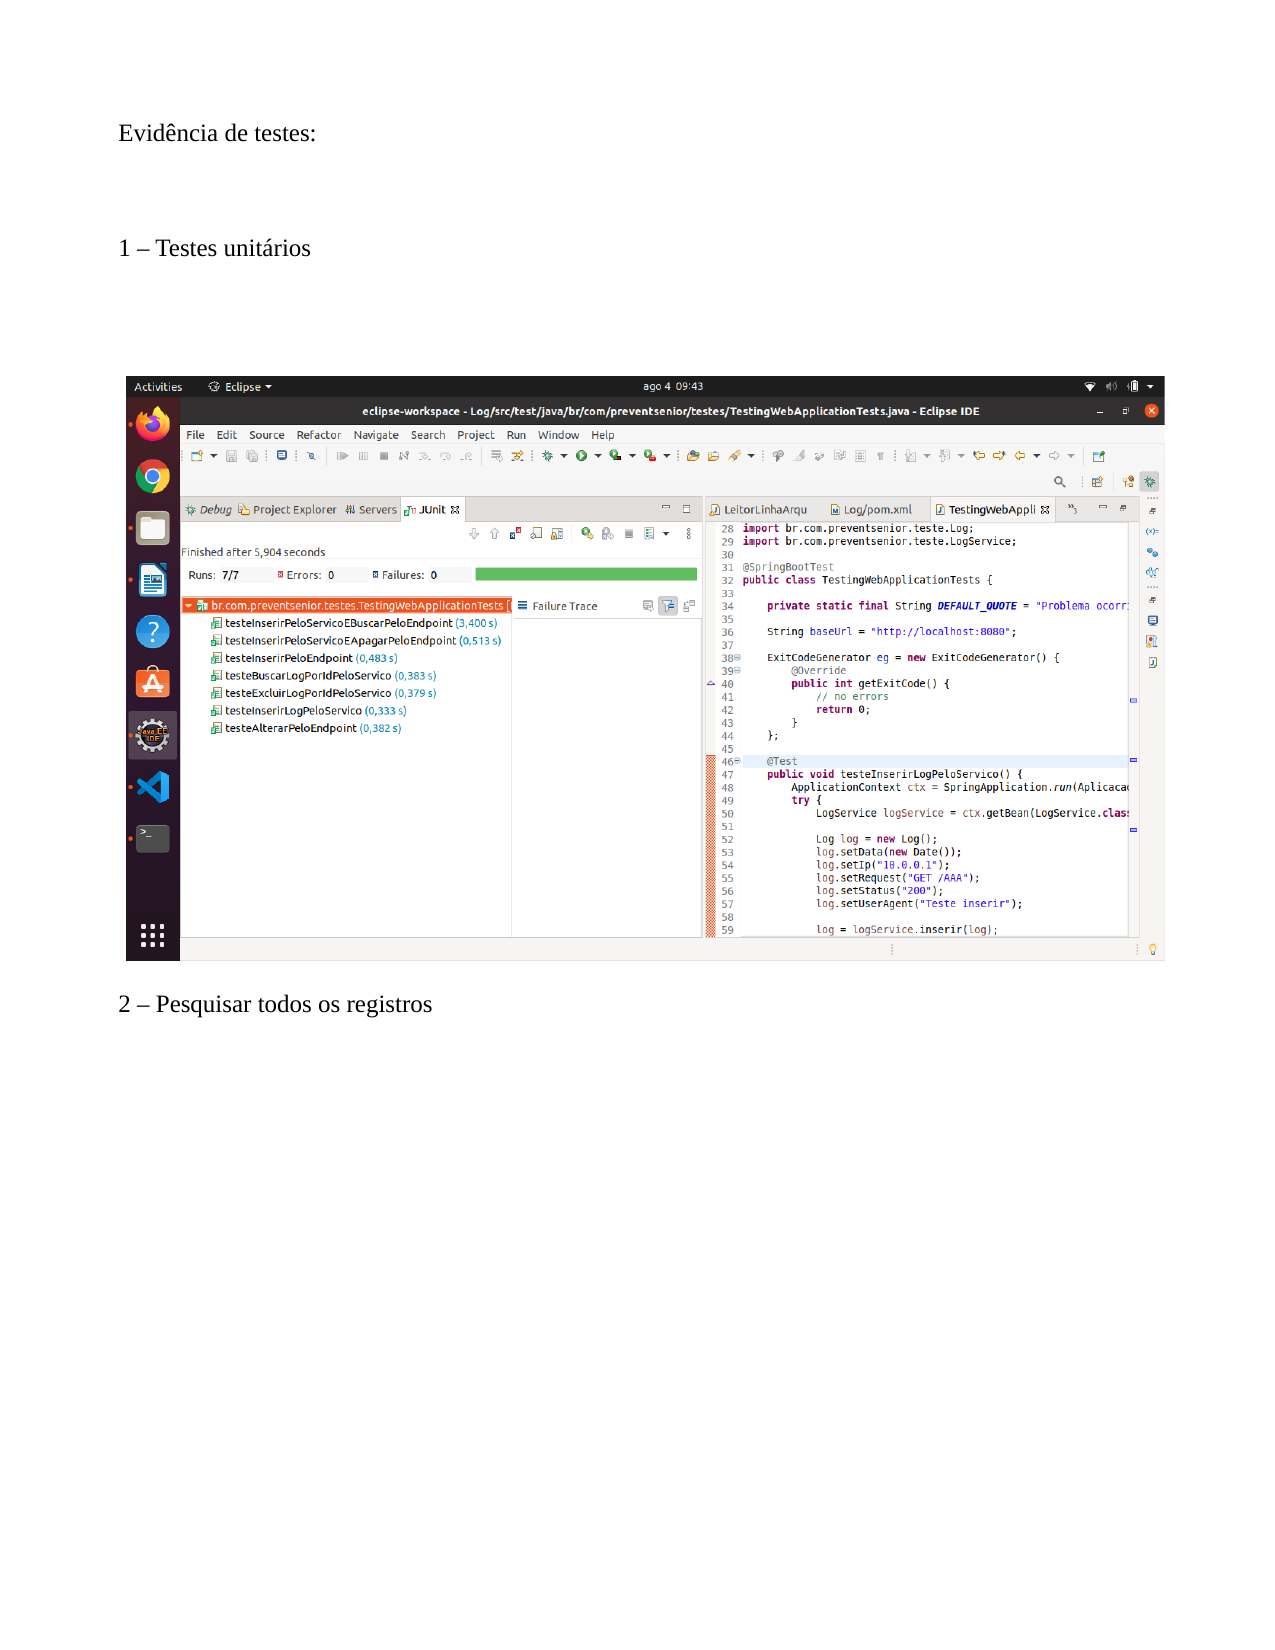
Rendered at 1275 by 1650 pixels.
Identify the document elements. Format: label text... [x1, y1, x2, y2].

text 1 – Testes unitários [118, 233, 1157, 262]
text Evidência de testes: [118, 118, 1157, 147]
text 2 – Pesquisar todos os registros [118, 989, 1157, 1018]
picture [126, 376, 1165, 961]
